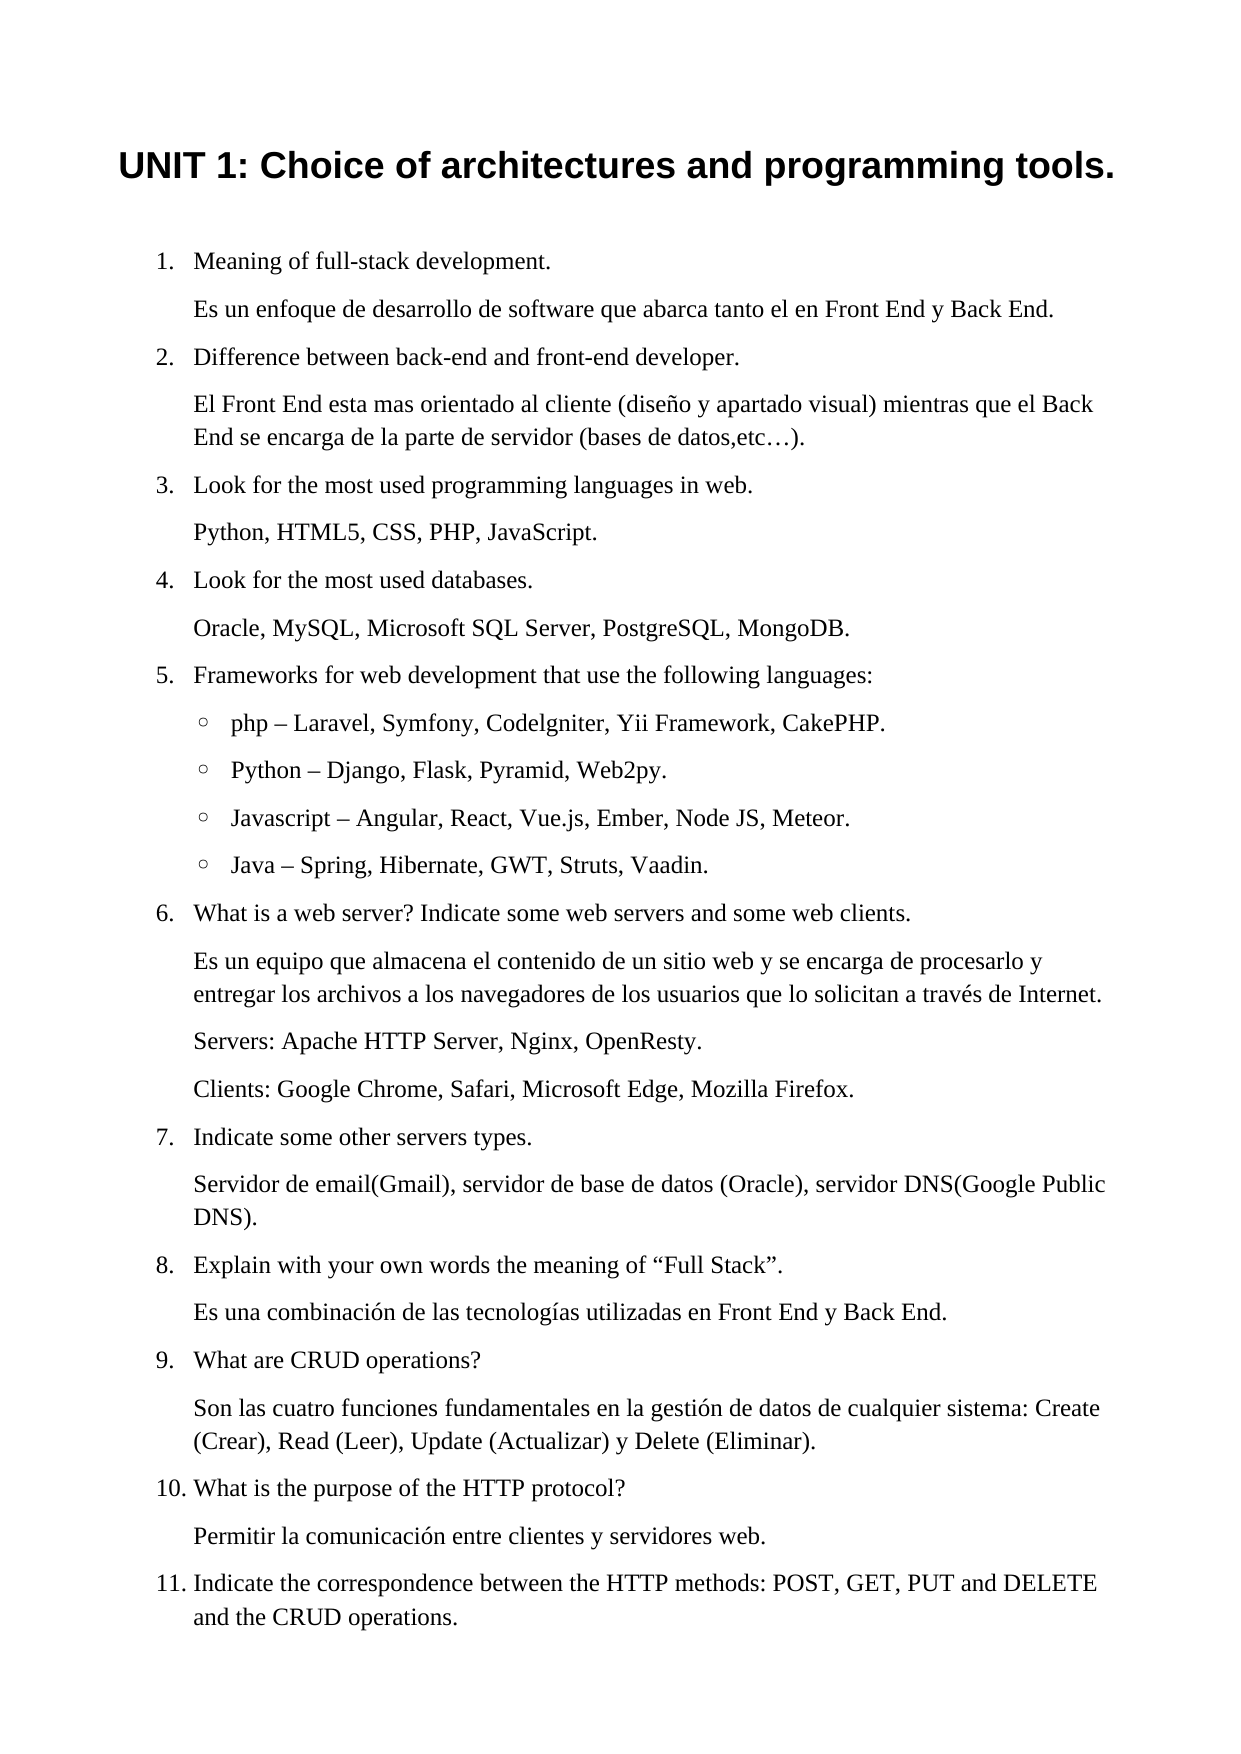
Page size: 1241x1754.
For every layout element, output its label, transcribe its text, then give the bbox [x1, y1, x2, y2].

list Indicate some other servers types. [156, 1122, 1122, 1150]
list Permitir la comunicación entre clientes y servidores web. [156, 1521, 1122, 1550]
list Frameworks for web development that use the following languages: [156, 660, 1122, 689]
list Clients: Google Chrome, Safari, Microsoft Edge, Mozilla Firefox. [156, 1074, 1122, 1103]
list Es un equipo que almacena el contenido de un sitio web y se encarga de procesarlo y entregar los archivos a los navegadores de los usuarios que lo solicitan a través de Internet. [156, 946, 1122, 1008]
list What are CRUD operations? [156, 1345, 1122, 1374]
list Indicate the correspondence between the HTTP methods: POST, GET, PUT and DELETE and the CRUD operations. [156, 1568, 1122, 1630]
list Servers: Apache HTTP Server, Nginx, OpenResty. [156, 1026, 1122, 1055]
list What is the purpose of the HTTP protocol? [156, 1473, 1122, 1502]
list Oracle, MySQL, Microsoft SQL Server, PostgreSQL, MongoDB. [156, 613, 1122, 641]
list Son las cuatro funciones fundamentales en la gestión de datos de cualquier sistema: Create (Crear), Read (Leer), Update (Actualizar) y Delete (Eliminar). [156, 1393, 1122, 1454]
list Python – Django, Flask, Pyramid, Web2py. [193, 755, 1122, 784]
list What is a web server? Indicate some web servers and some web clients. [156, 898, 1122, 927]
list php – Laravel, Symfony, Codelgniter, Yii Framework, CakePHP. [193, 708, 1122, 737]
list Java – Spring, Hibernate, GWT, Struts, Vaadin. [193, 851, 1122, 879]
list Meaning of full-stack development. [156, 246, 1122, 275]
list Servidor de email(Gmail), servidor de base de datos (Oracle), servidor DNS(Google Public DNS). [156, 1169, 1122, 1231]
subtitle UNIT 1: Choice of architectures and programming tools. [118, 143, 1122, 186]
list Es una combinación de las tecnologías utilizadas en Front End y Back End. [156, 1297, 1122, 1326]
list Explain with your own words the meaning of “Full Stack”. [156, 1250, 1122, 1279]
list Look for the most used databases. [156, 565, 1122, 594]
list Javascript – Angular, React, Vue.js, Ember, Node JS, Meteor. [193, 803, 1122, 832]
list Python, HTML5, CSS, PHP, JavaScript. [156, 517, 1122, 546]
list Es un enfoque de desarrollo de software que abarca tanto el en Front End y Back End. [156, 294, 1122, 323]
list Look for the most used programming languages in web. [156, 470, 1122, 498]
list El Front End esta mas orientado al cliente (diseño y apartado visual) mientras que el Back End se encarga de la parte de servidor (bases de datos,etc…). [156, 389, 1122, 451]
list Difference between back-end and front-end developer. [156, 342, 1122, 370]
